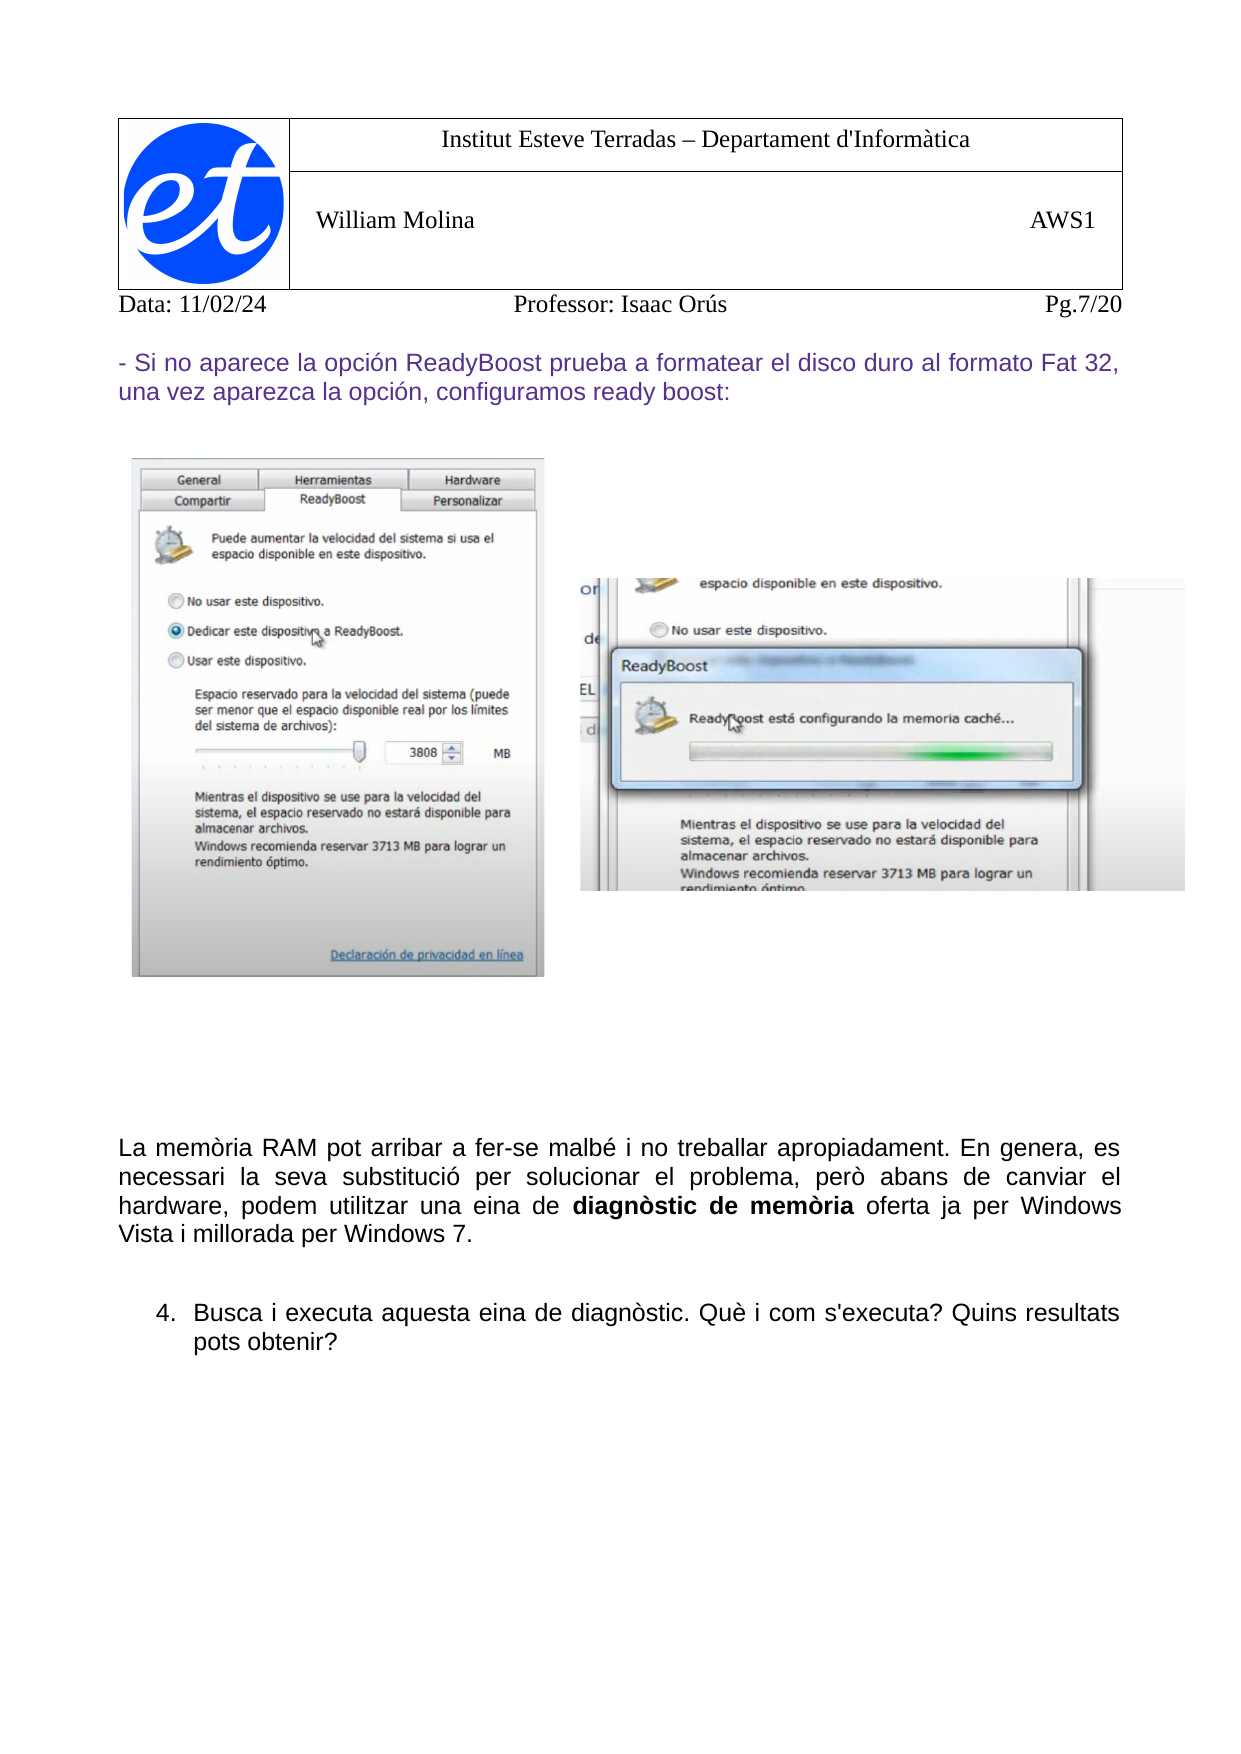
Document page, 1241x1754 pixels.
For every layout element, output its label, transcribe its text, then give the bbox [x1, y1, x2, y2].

picture [123, 123, 284, 284]
text La memòria RAM pot arribar a fer-se malbé i no treballar apropiadament. En genera, es necessari la seva substitució per solucionar el problema, però abans de canviar el hardware, podem utilitzar una eina de diagnòstic de memòria oferta ja per Windows Vista i millorada per Windows 7. [118, 1133, 1122, 1248]
picture [580, 578, 1185, 891]
list Busca i executa aquesta eina de diagnòstic. Què i com s'executa? Quins resultats pots obtenir? [156, 1298, 1122, 1355]
text - Si no aparece la opción ReadyBoost prueba a formatear el disco duro al formato Fat 32, una vez aparezca la opción, configuramos ready boost: [118, 348, 1122, 405]
picture [131, 458, 545, 977]
